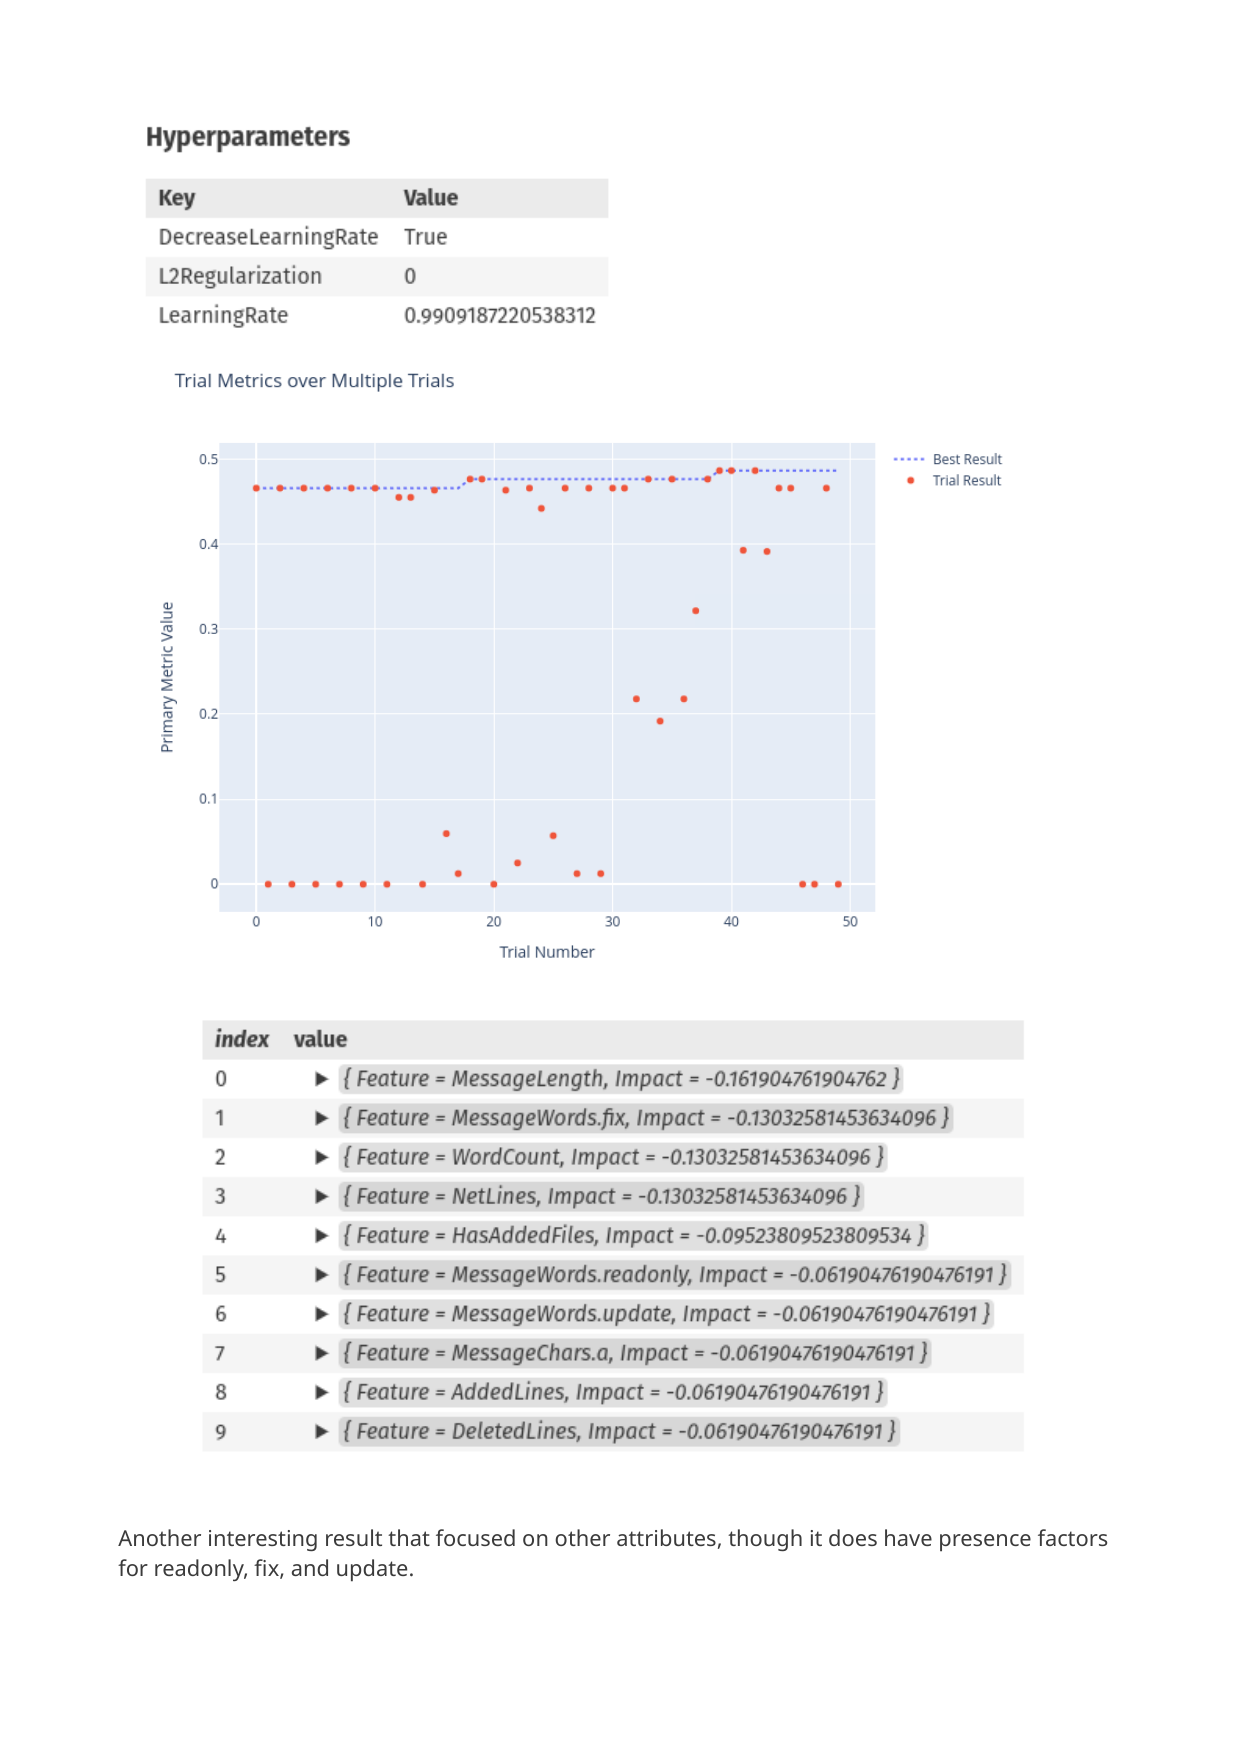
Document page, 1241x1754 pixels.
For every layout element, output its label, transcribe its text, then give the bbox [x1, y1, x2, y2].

picture [132, 118, 1017, 970]
picture [195, 1016, 1045, 1472]
text Another interesting result that focused on other attributes, though it does have presence factors for readonly, fix, and update. [118, 1523, 1122, 1583]
